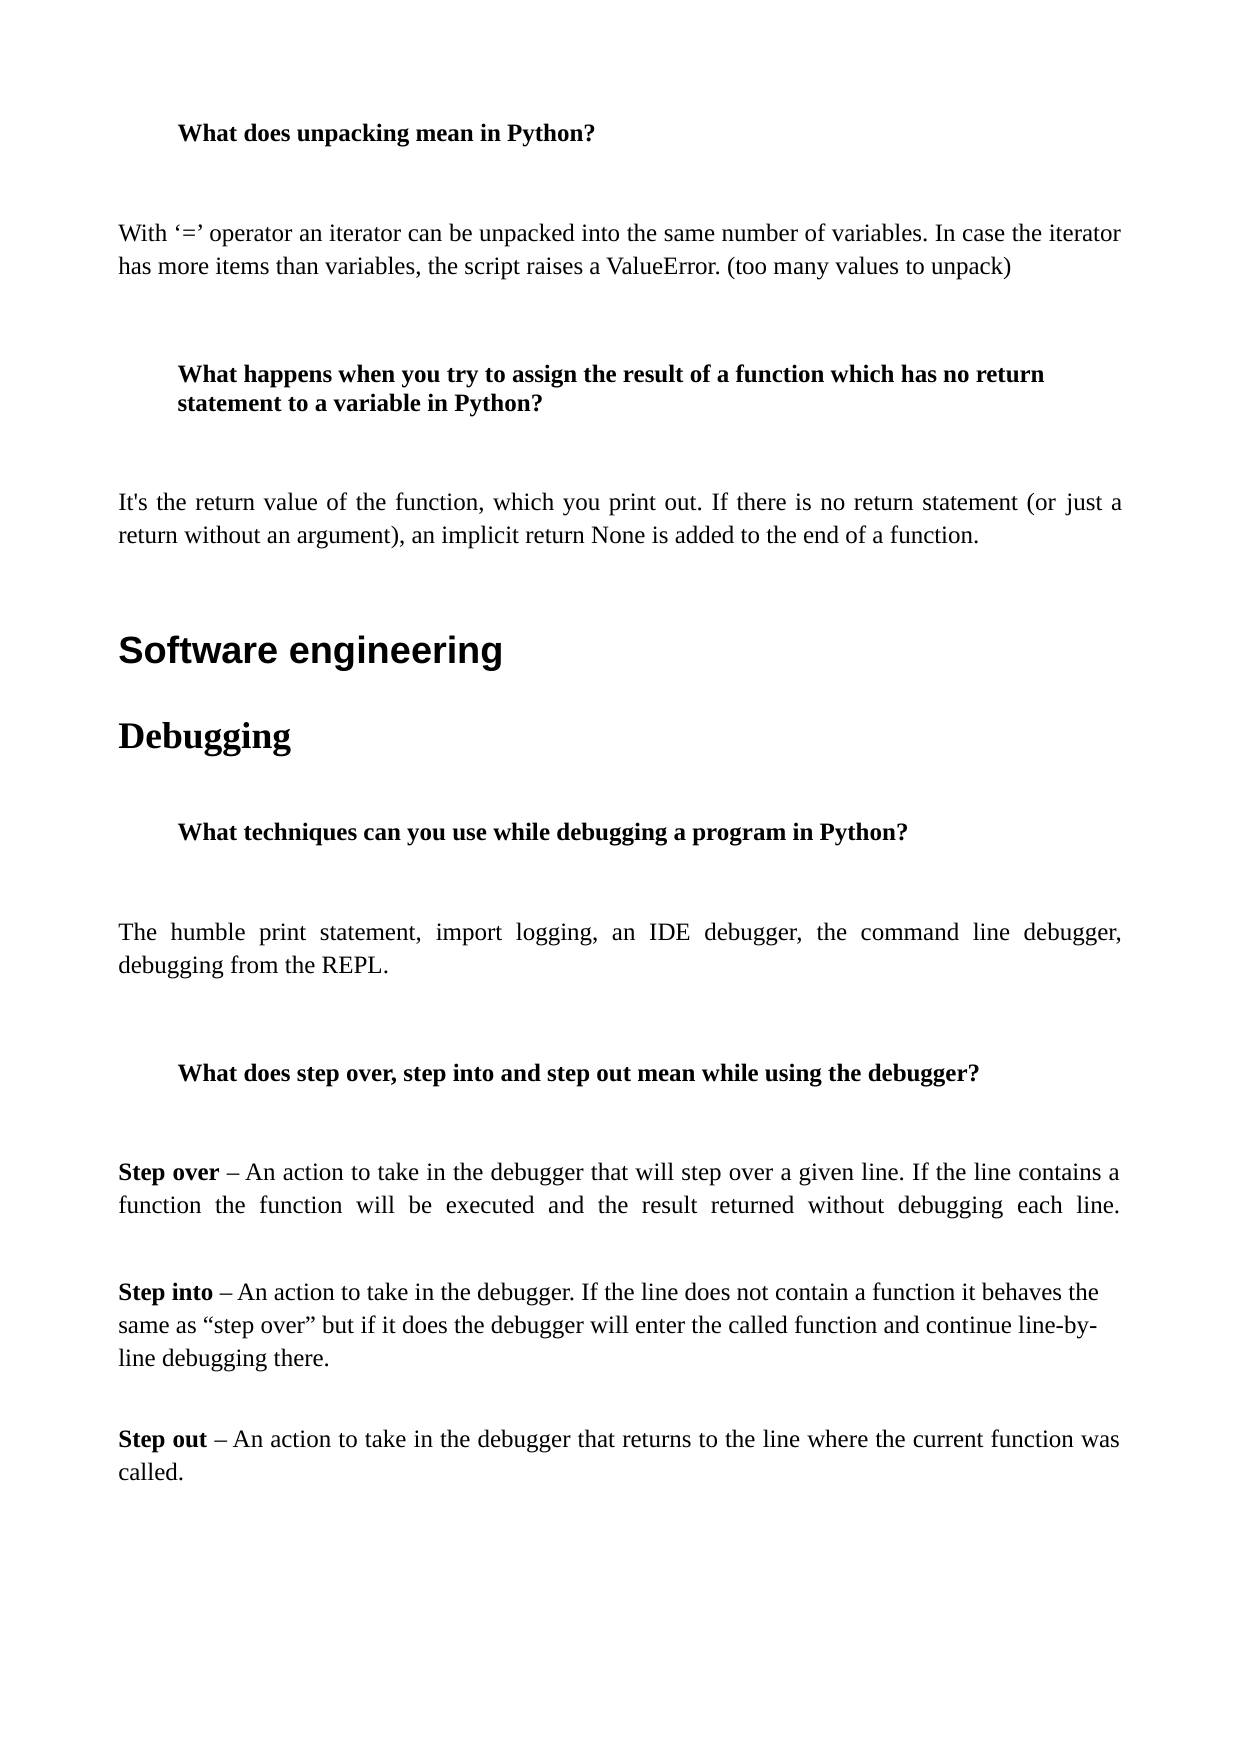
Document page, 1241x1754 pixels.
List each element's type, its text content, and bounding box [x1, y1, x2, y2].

subtitle Software engineering [118, 628, 1122, 672]
text The humble print statement, import logging, an IDE debugger, the command line debugger, debugging from the REPL. [118, 917, 1122, 978]
text Step out – An action to take in the debugger that returns to the line where the current function was called. [118, 1424, 1122, 1486]
text It's the return value of the function, which you print out. If there is no return statement (or just a return without an argument), an implicit return None is added to the end of a function. [118, 487, 1122, 549]
subtitle Debugging [118, 714, 1122, 757]
text Step over – An action to take in the debugger that will step over a given line. If the line contains a function the function will be executed and the result returned without debugging each line. [118, 1157, 1122, 1252]
text What happens when you try to assign the result of a function which has no return statement to a variable in Python? [177, 359, 1063, 416]
text What techniques can you use while debugging a program in Python? [177, 817, 1063, 846]
text What does unpacking mean in Python? [177, 118, 1063, 147]
text What does step over, step into and step out mean while using the debugger? [177, 1058, 1063, 1087]
text Step into – An action to take in the debugger. If the line does not contain a function it behaves the same as “step over” but if it does the debugger will enter the called function and continue line-by-line debugging there. [118, 1277, 1122, 1405]
text With ‘=’ operator an iterator can be unpacked into the same number of variables. In case the iterator has more items than variables, the script raises a ValueError. (too many values to unpack) [118, 218, 1122, 279]
